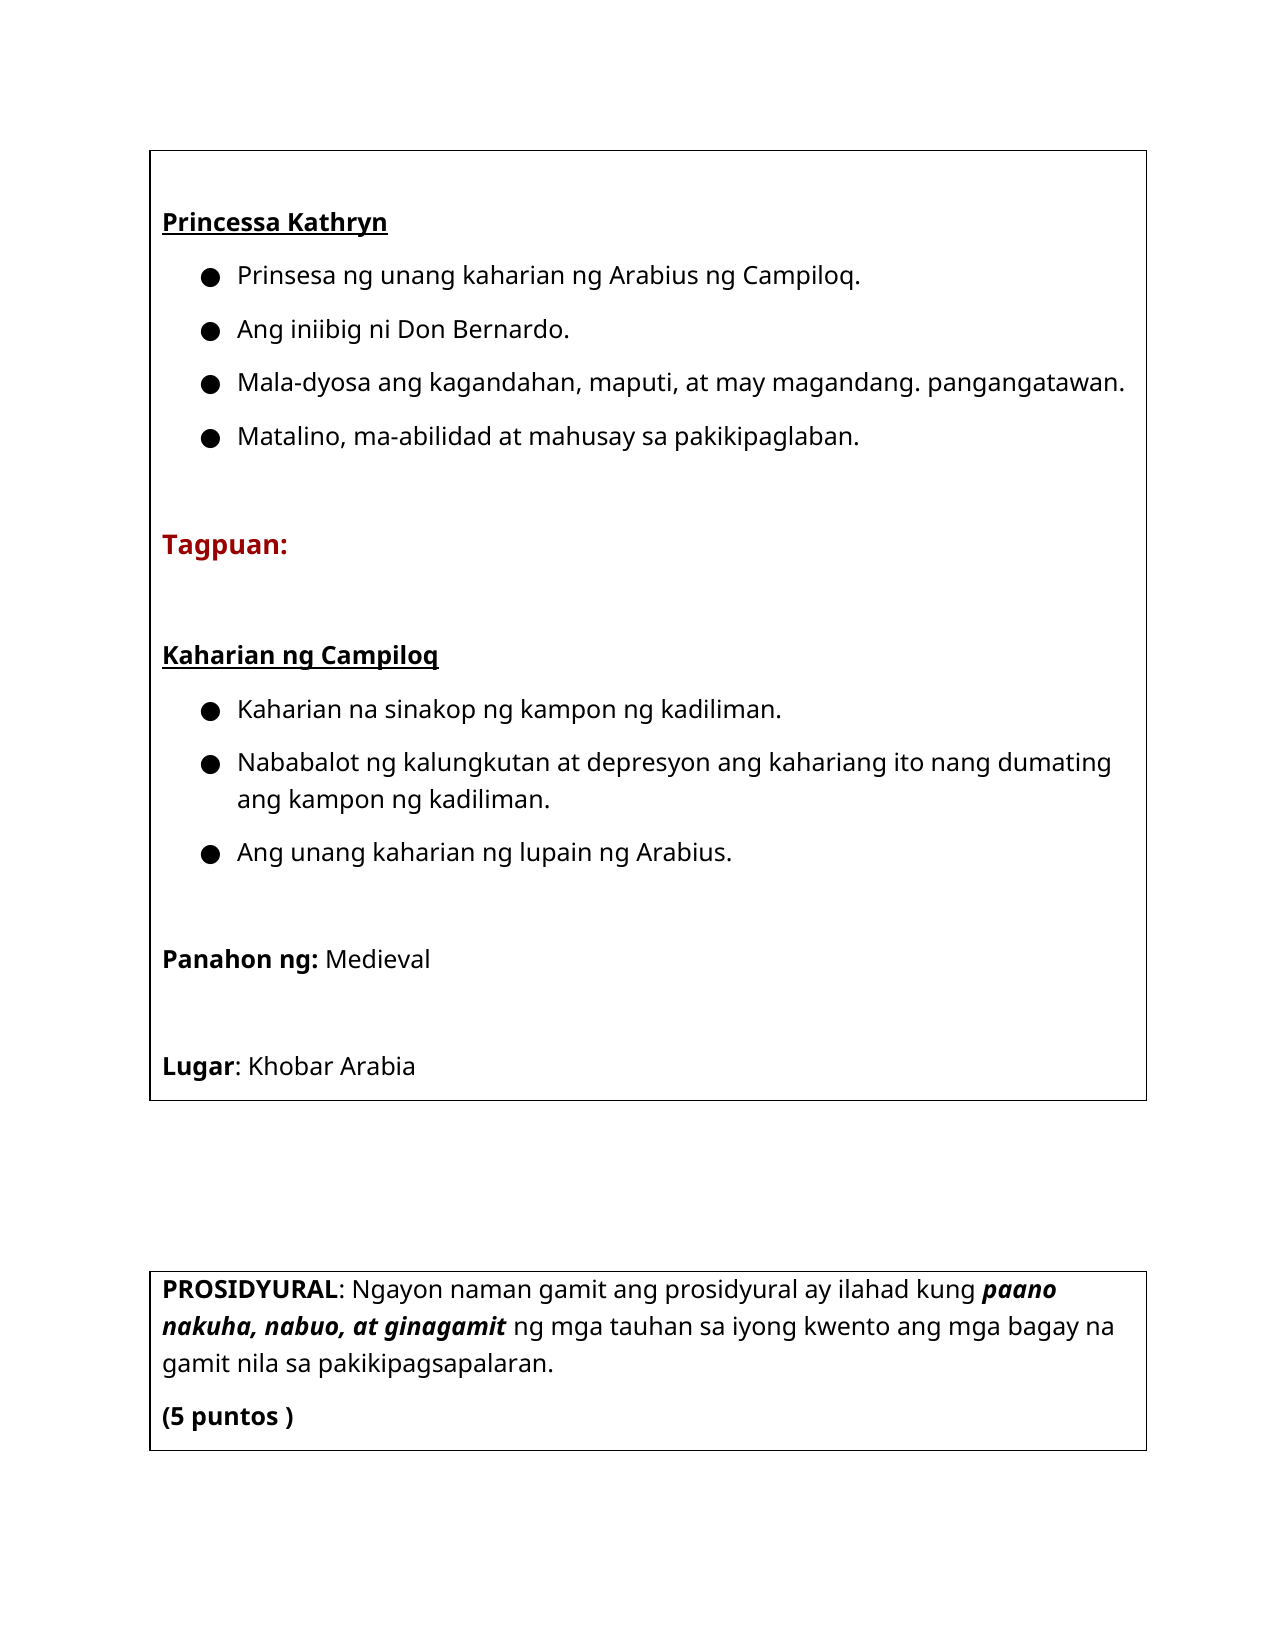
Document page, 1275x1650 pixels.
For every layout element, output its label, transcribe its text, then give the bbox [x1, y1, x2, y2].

table_header IMPORMATIBO/DESKRIPTIBO: Sa pamamagitan ng pagsulat ng talata ay ilahad ang maaaring maging impormasyon o paglalarawan ng lugar, tauhan sa iyong kwento. (10 puntos ) Bullet form. Mga Tauhan Don Bernado Lumaki sa lungsod labas ng pangatlong kaharian. May tinatagong madilim na nakaraan. Adventurer na matulungin. Nakatira siya sa isang lumang palasyo, sa siyudad ng Al-Khobar. Marami siyang mga kaibigan. Makisig, at kaakit-akit na lalaki, talagang maganda. Hinahangaan ng mga tao dahil sa kanyang abilidad na mag pasaya ng mga tao. Kabalyerong Ahmad Mamamayan ng pangalawang kaharian. Lider ng mga kabalyero. Abilidad sa pakikipaglaban. Mahilig magbasa at matipuno. Kababatang kaibigan ni Don Bernardo. Kabalyerong Kai Lumaki sa pook ng mga mahihirap sa Campiloq. Mahilig mag-usisa sa kapaligiran. Tahimik at makata. Maparaan sa pakikipaglaban. Kaibigan ni Don Bernardo, at kabalyero ng Campiloq. Kabalyerong Emman Di umanong lumaki sa Campiloq. Tagapagtuklas ng bagong pamamaraan. Tagapag kwento at tagapagsalaysay. Manunulat at nobelista. Salamangkero ng Campiloq at kasama ni Kabalyerong Kai. Princessa Kathryn Prinsesa ng unang kaharian ng Arabius ng Campiloq. Ang iniibig ni Don Bernardo. Mala-dyosa ang kagandahan, maputi, at may magandang. pangangatawan. Matalino, ma-abilidad at mahusay sa pakikipaglaban. Tagpuan: Kaharian ng Campiloq Kaharian na sinakop ng kampon ng kadiliman. Nababalot ng kalungkutan at depresyon ang kahariang ito nang dumating ang kampon ng kadiliman. Ang unang kaharian ng lupain ng Arabius. Panahon ng: Medieval Lugar: Khobar Arabia [151, 151, 1146, 1099]
table_header PROSIDYURAL: Ngayon naman gamit ang prosidyural ay ilahad kung paano nakuha, nabuo, at ginagamit ng mga tauhan sa iyong kwento ang mga bagay na gamit nila sa pakikipagsapalaran. (5 puntos ) [151, 1272, 1146, 1450]
